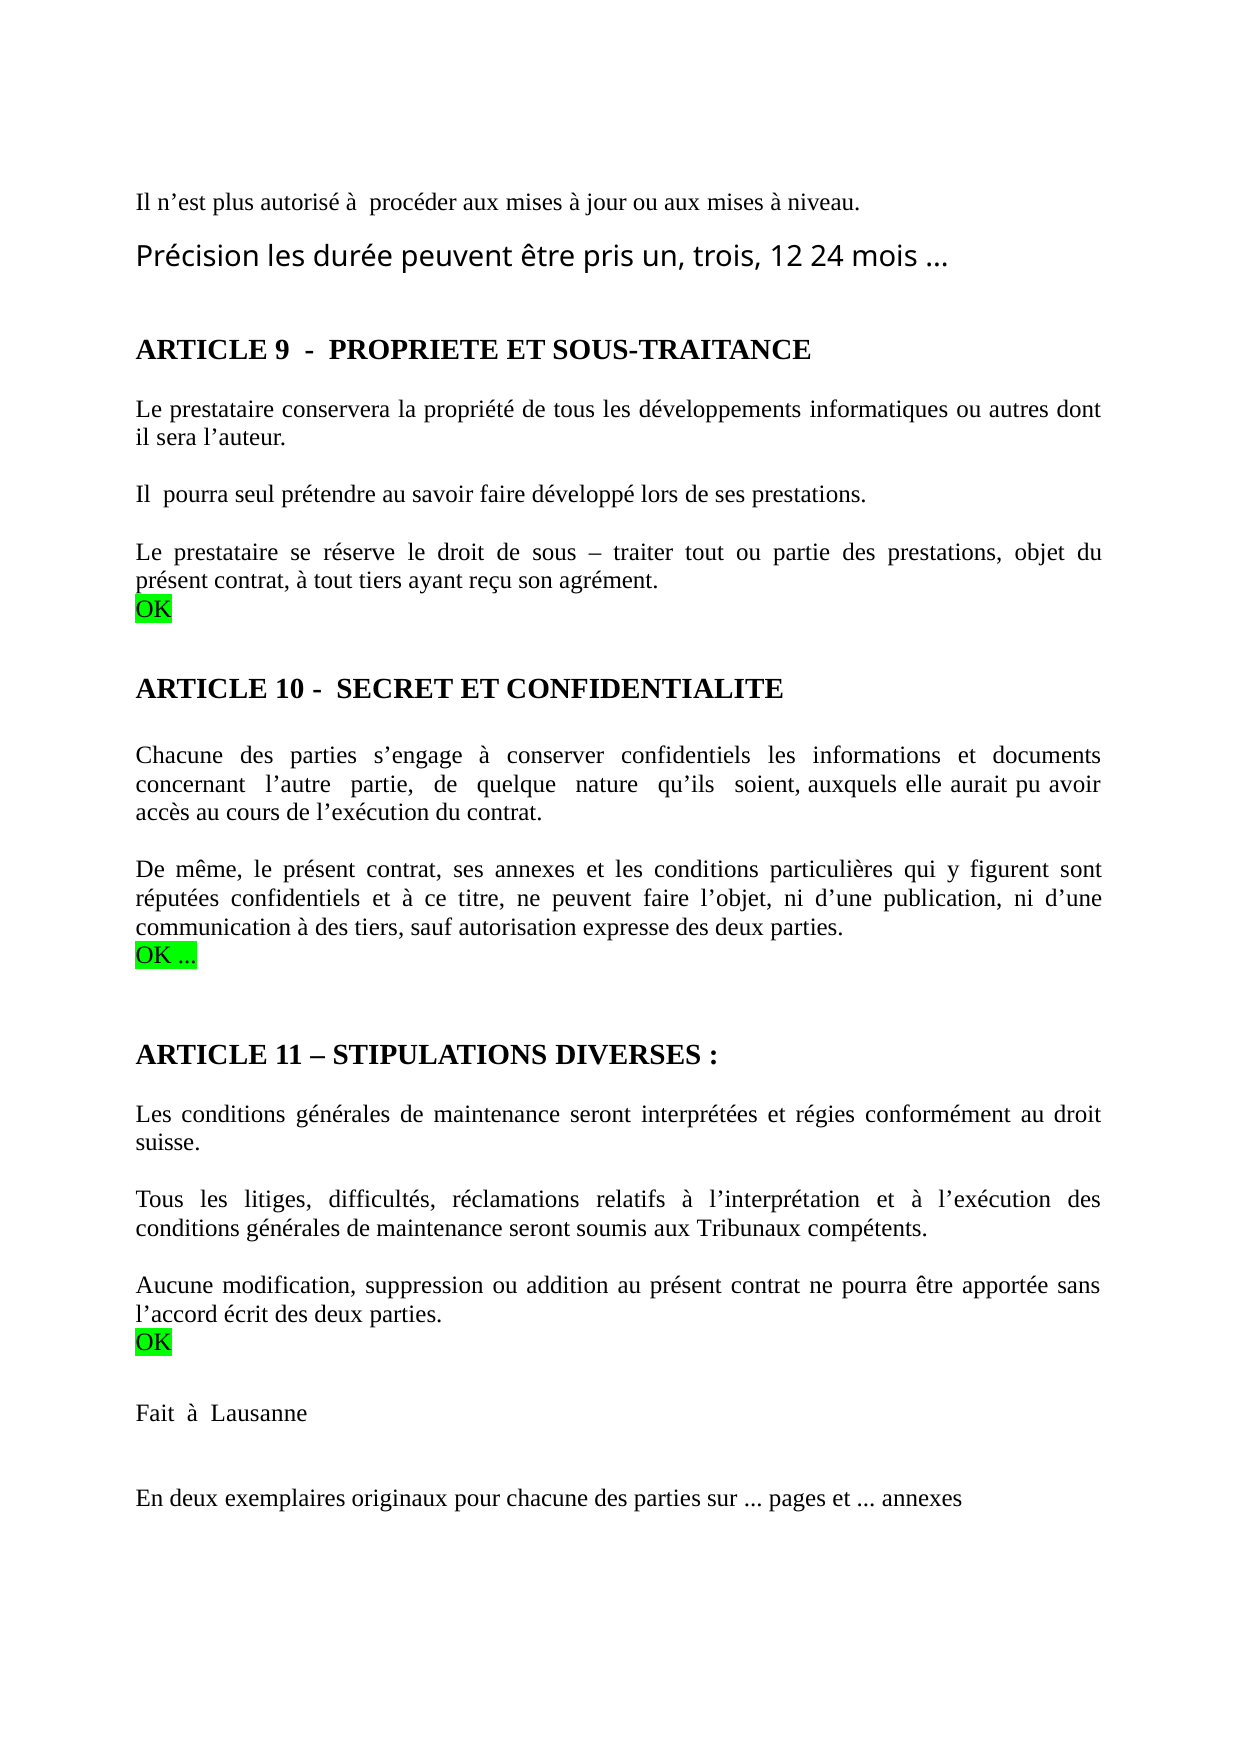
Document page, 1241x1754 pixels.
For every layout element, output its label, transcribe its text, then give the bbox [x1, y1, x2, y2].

text De même, le présent contrat, ses annexes et les conditions particulières qui y figurent sont réputées confidentiels et à ce titre, ne peuvent faire l’objet, ni d’une publication, ni d’une communication à des tiers, sauf autorisation expresse des deux parties. [135, 855, 1103, 941]
text Les conditions générales de maintenance seront interprétées et régies conformément au droit suisse. [135, 1099, 1101, 1156]
text OK [135, 594, 1102, 623]
text Aucune modification, suppression ou addition au présent contrat ne pourra être apportée sans l’accord écrit des deux parties. [135, 1271, 1101, 1328]
text OK [135, 1328, 1101, 1356]
text En deux exemplaires originaux pour chacune des parties sur ... pages et ... annexes [135, 1483, 1002, 1512]
text Le prestataire se réserve le droit de sous – traiter tout ou partie des prestations, objet du présent contrat, à tout tiers ayant reçu son agrément. [135, 537, 1102, 594]
text Tous les litiges, difficultés, réclamations relatifs à l’interprétation et à l’exécution des conditions générales de maintenance seront soumis aux Tribunaux compétents. [135, 1185, 1101, 1242]
text ARTICLE 11 – STIPULATIONS DIVERSES : [135, 1037, 742, 1071]
text Chacune des parties s’engage à conserver confidentiels les informations et documents concernant l’autre partie, de quelque nature qu’ils soient, auxquels elle aurait pu avoir accès au cours de l’exécution du contrat. [135, 741, 1102, 826]
text Il n’est plus autorisé à procéder aux mises à jour ou aux mises à niveau. [135, 164, 1102, 222]
text Précision les durée peuvent être pris un, trois, 12 24 mois ... [135, 243, 1109, 272]
text Le prestataire conservera la propriété de tous les développements informatiques ou autres dont il sera l’auteur. [135, 394, 1102, 451]
text Il pourra seul prétendre au savoir faire développé lors de ses prestations. [135, 479, 883, 508]
text Fait à Lausanne [135, 1398, 314, 1427]
text ARTICLE 10 - SECRET ET CONFIDENTIALITE [135, 671, 804, 705]
text ARTICLE 9 - PROPRIETE ET SOUS-TRAITANCE [135, 332, 831, 366]
text OK ... [135, 941, 1103, 969]
